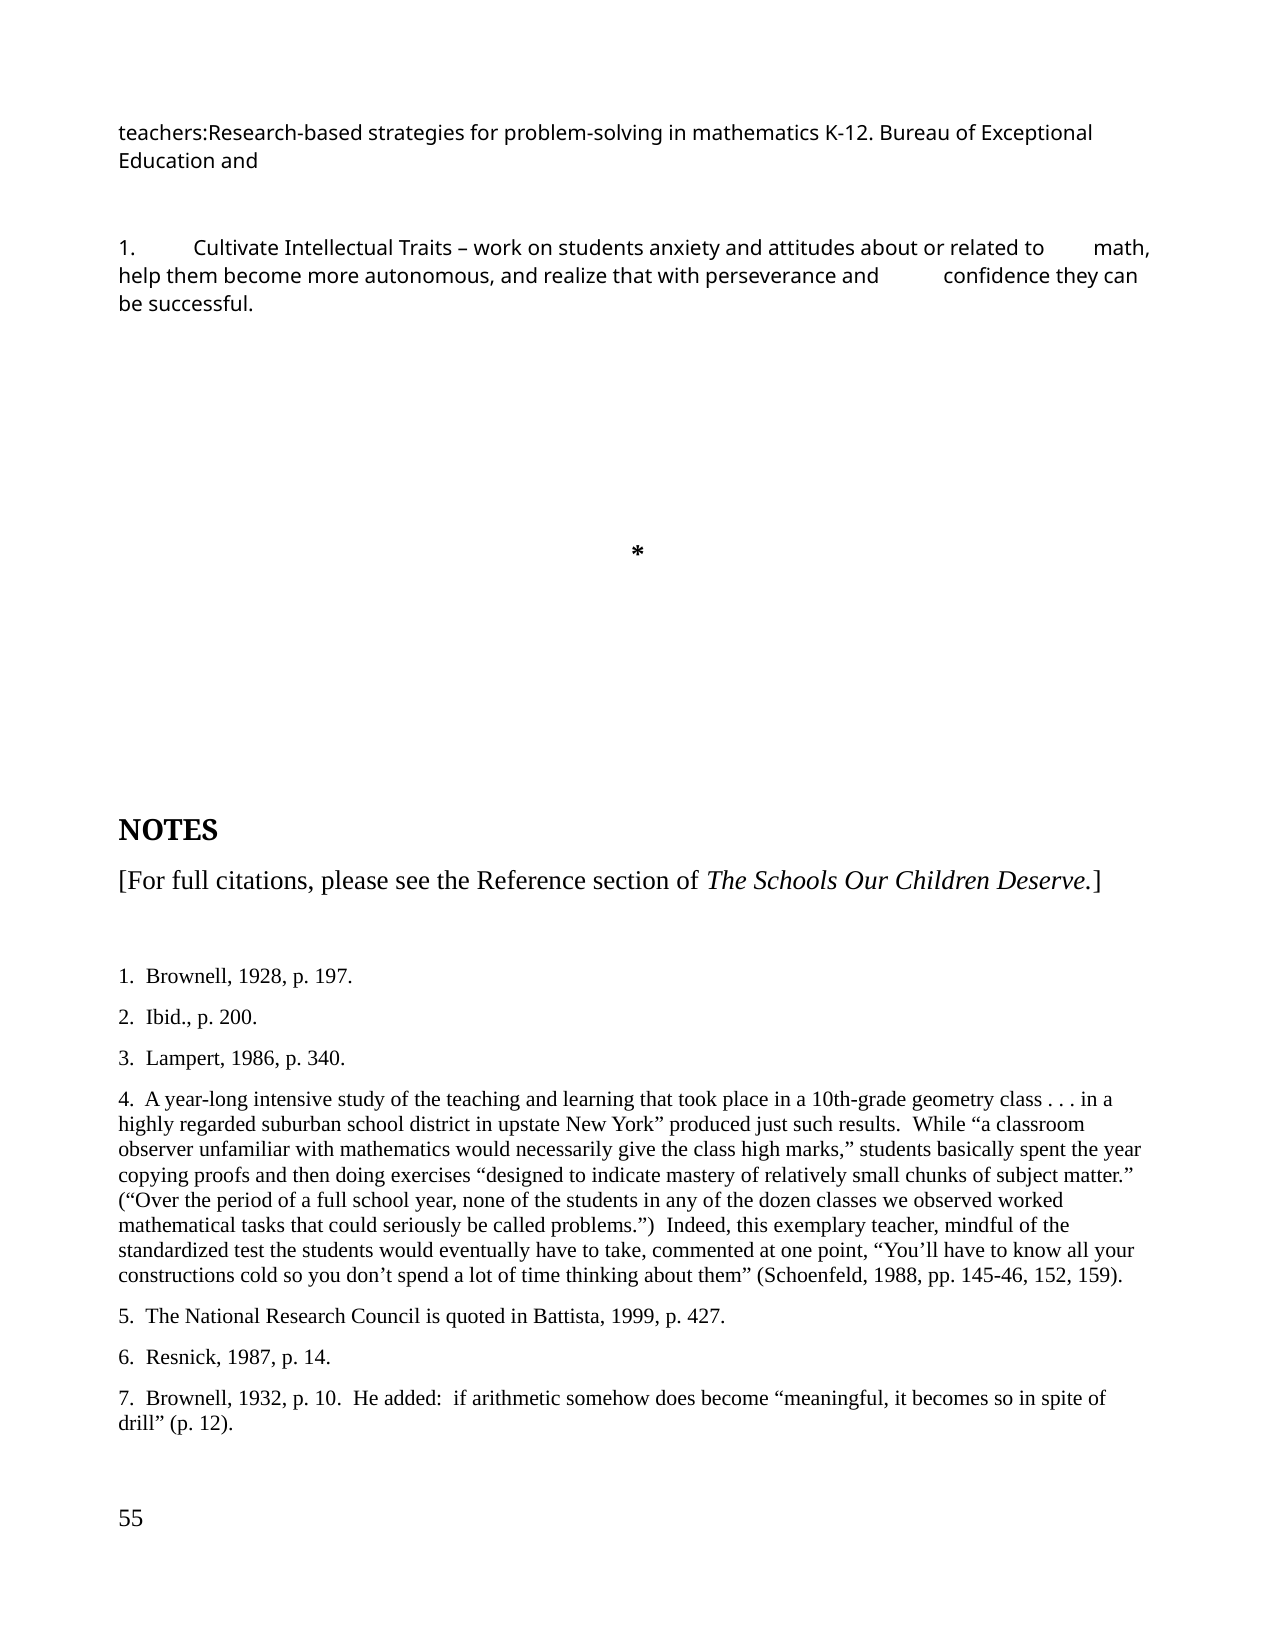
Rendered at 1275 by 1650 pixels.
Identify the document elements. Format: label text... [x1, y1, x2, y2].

text 7. Brownell, 1932, p. 10. He added: if arithmetic somehow does become “meaningful, it becomes so in spite of drill” (p. 12). [118, 1385, 1157, 1435]
text teachers:Research-based strategies for problem-solving in mathematics K-12. Bureau of Exceptional Education and [118, 118, 1157, 175]
text [For full citations, please see the Reference section of The Schools Our Children Deserve.] [118, 864, 1157, 896]
text 4. A year-long intensive study of the teaching and learning that took place in a 10th-grade geometry class . . . in a highly regarded suburban school district in upstate New York” produced just such results. While “a classroom observer unfamiliar with mathematics would necessarily give the class high marks,” students basically spent the year copying proofs and then doing exercises “designed to indicate mastery of relatively small chunks of subject matter.” (“Over the period of a full school year, none of the students in any of the dozen classes we observed worked mathematical tasks that could seriously be called problems.”) Indeed, this exemplary teacher, mindful of the standardized test the students would eventually have to take, commented at one point, “You’ll have to know all your constructions cold so you don’t spend a lot of time thinking about them” (Schoenfeld, 1988, pp. 145-46, 152, 159). [118, 1086, 1157, 1288]
text * [118, 539, 1157, 570]
text 1. Cultivate Intellectual Traits – work on students anxiety and attitudes about or related to math, help them become more autonomous, and realize that with perseverance and confidence they can be successful. [118, 233, 1157, 318]
text 1. Brownell, 1928, p. 197. [118, 963, 1157, 989]
text 3. Lampert, 1986, p. 340. [118, 1045, 1157, 1070]
text 5. The National Research Council is quoted in Battista, 1999, p. 427. [118, 1303, 1157, 1328]
text NOTES [118, 809, 1157, 849]
text 2. Ibid., p. 200. [118, 1004, 1157, 1029]
text 6. Resnick, 1987, p. 14. [118, 1344, 1157, 1369]
